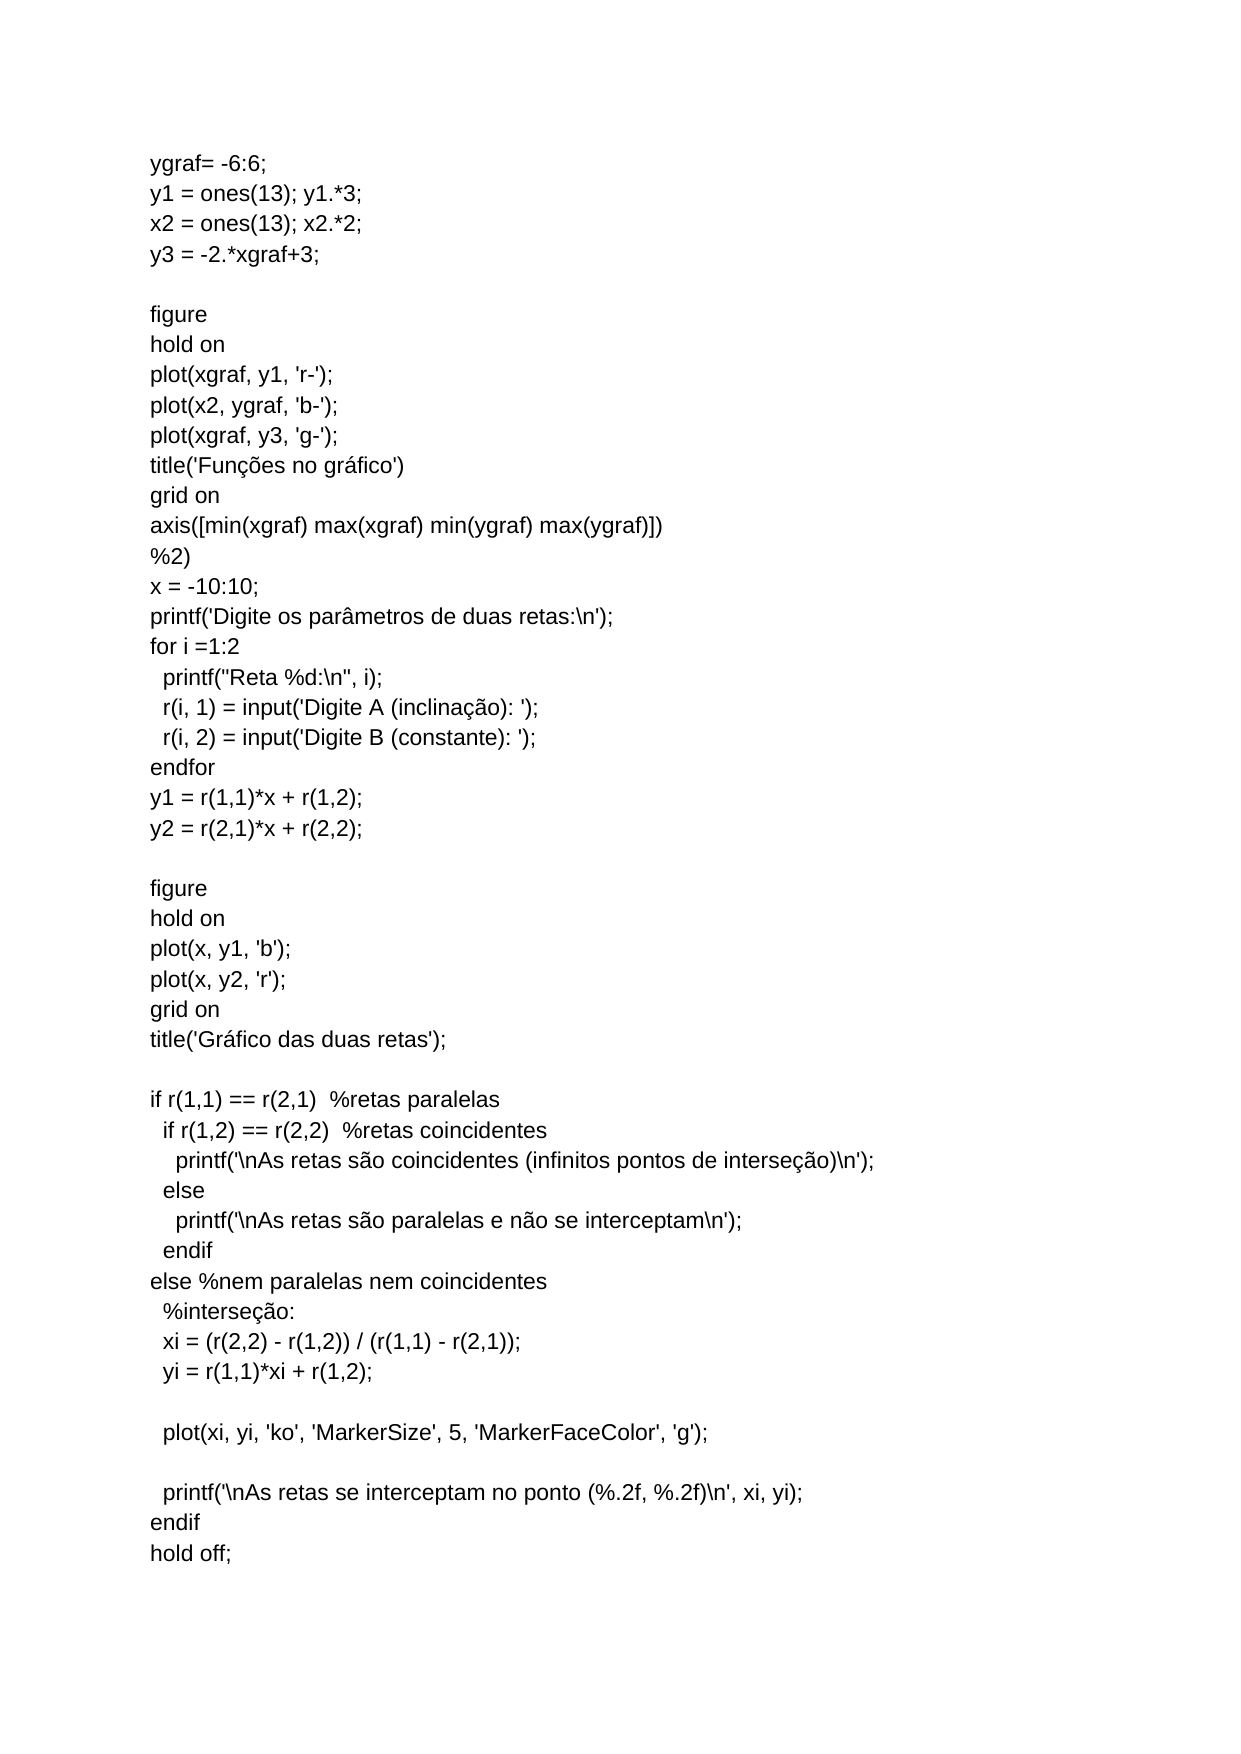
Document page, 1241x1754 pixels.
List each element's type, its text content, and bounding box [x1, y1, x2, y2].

text endif [150, 1237, 1090, 1264]
text grid on [150, 996, 1090, 1022]
text plot(x, y1, 'b'); [150, 935, 1090, 962]
text else [150, 1177, 1090, 1203]
text r(i, 2) = input('Digite B (constante): '); [150, 724, 1090, 750]
text printf('\nAs retas são paralelas e não se interceptam\n'); [150, 1207, 1090, 1234]
text printf('Digite os parâmetros de duas retas:\n'); [150, 603, 1090, 629]
text printf("Reta %d:\n", i); [150, 663, 1090, 690]
text plot(xgraf, y3, 'g-'); [150, 422, 1090, 448]
text %2) [150, 543, 1090, 569]
text if r(1,1) == r(2,1) %retas paralelas [150, 1086, 1090, 1113]
text yi = r(1,1)*xi + r(1,2); [150, 1358, 1090, 1385]
text plot(x2, ygraf, 'b-'); [150, 392, 1090, 418]
text y3 = -2.*xgraf+3; [150, 241, 1090, 267]
text printf('\nAs retas são coincidentes (infinitos pontos de interseção)\n'); [150, 1147, 1090, 1173]
text plot(xi, yi, 'ko', 'MarkerSize', 5, 'MarkerFaceColor', 'g'); [150, 1419, 1090, 1445]
text plot(xgraf, y1, 'r-'); [150, 361, 1090, 388]
text r(i, 1) = input('Digite A (inclinação): '); [150, 694, 1090, 720]
text y1 = ones(13); y1.*3; [150, 180, 1090, 207]
text hold off; [150, 1539, 1090, 1566]
text figure [150, 301, 1090, 327]
text y2 = r(2,1)*x + r(2,2); [150, 814, 1090, 841]
text endfor [150, 754, 1090, 781]
text hold on [150, 331, 1090, 358]
text axis([min(xgraf) max(xgraf) min(ygraf) max(ygraf)]) [150, 512, 1090, 539]
text grid on [150, 482, 1090, 509]
text %interseção: [150, 1298, 1090, 1324]
text for i =1:2 [150, 633, 1090, 660]
text x = -10:10; [150, 573, 1090, 599]
text if r(1,2) == r(2,2) %retas coincidentes [150, 1117, 1090, 1143]
text title('Funções no gráfico') [150, 452, 1090, 478]
text x2 = ones(13); x2.*2; [150, 210, 1090, 237]
text y1 = r(1,1)*x + r(1,2); [150, 784, 1090, 811]
text hold on [150, 905, 1090, 932]
text endif [150, 1509, 1090, 1536]
text else %nem paralelas nem coincidentes [150, 1268, 1090, 1294]
text plot(x, y2, 'r'); [150, 966, 1090, 992]
text title('Gráfico das duas retas'); [150, 1026, 1090, 1052]
text xi = (r(2,2) - r(1,2)) / (r(1,1) - r(2,1)); [150, 1328, 1090, 1354]
text printf('\nAs retas se interceptam no ponto (%.2f, %.2f)\n', xi, yi); [150, 1479, 1090, 1506]
text figure [150, 875, 1090, 901]
text ygraf= -6:6; [150, 150, 1090, 176]
